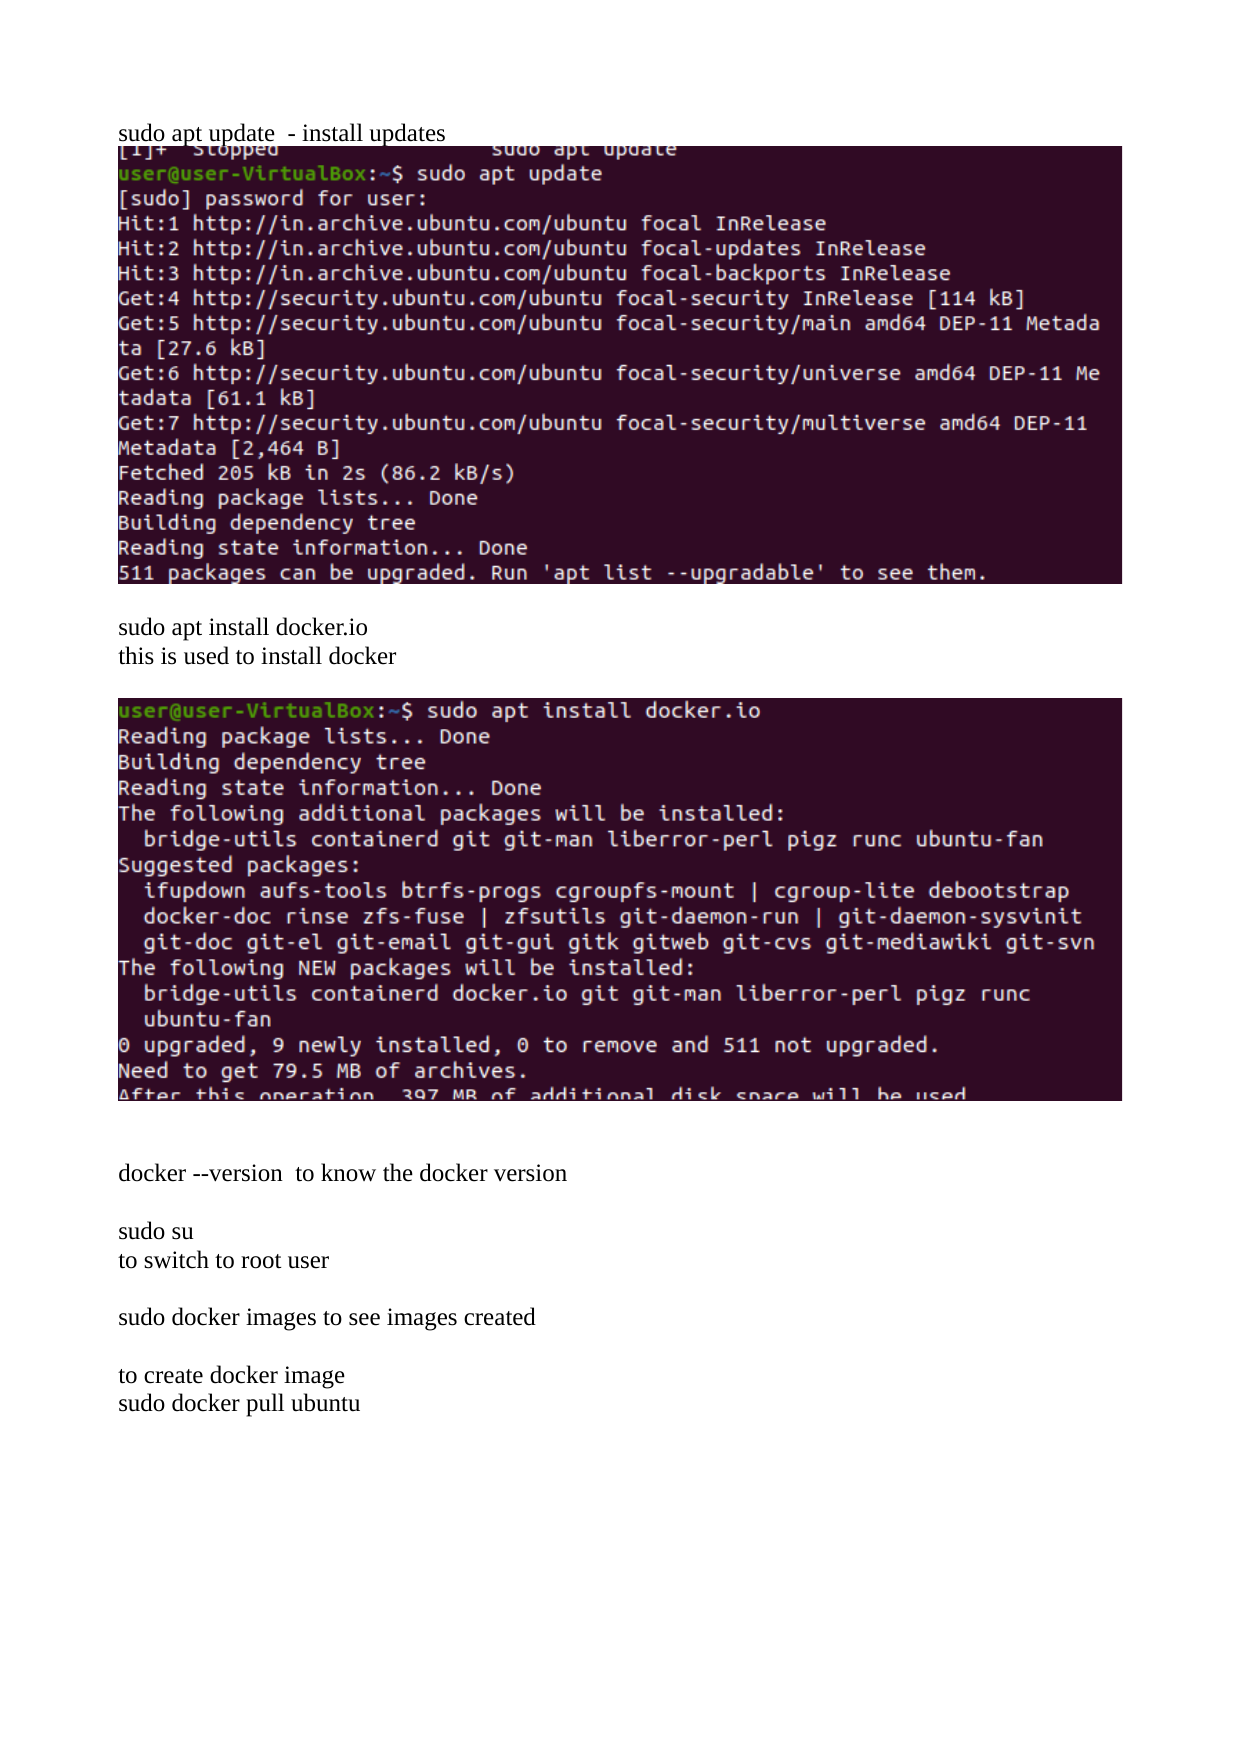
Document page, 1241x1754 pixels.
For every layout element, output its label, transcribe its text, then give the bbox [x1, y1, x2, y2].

picture [118, 146, 1123, 584]
text to switch to root user [118, 1245, 1122, 1273]
text sudo docker pull ubuntu [118, 1388, 1122, 1417]
text sudo apt install docker.io [118, 612, 1122, 641]
text to create docker image [118, 1360, 1122, 1388]
text docker --version to know the docker version [118, 1158, 1122, 1187]
picture [118, 698, 1123, 1101]
text this is used to install docker [118, 641, 1122, 669]
text sudo docker images to see images created [118, 1302, 1122, 1331]
text sudo apt update - install updates [118, 118, 1122, 146]
text sudo su [118, 1216, 1122, 1245]
